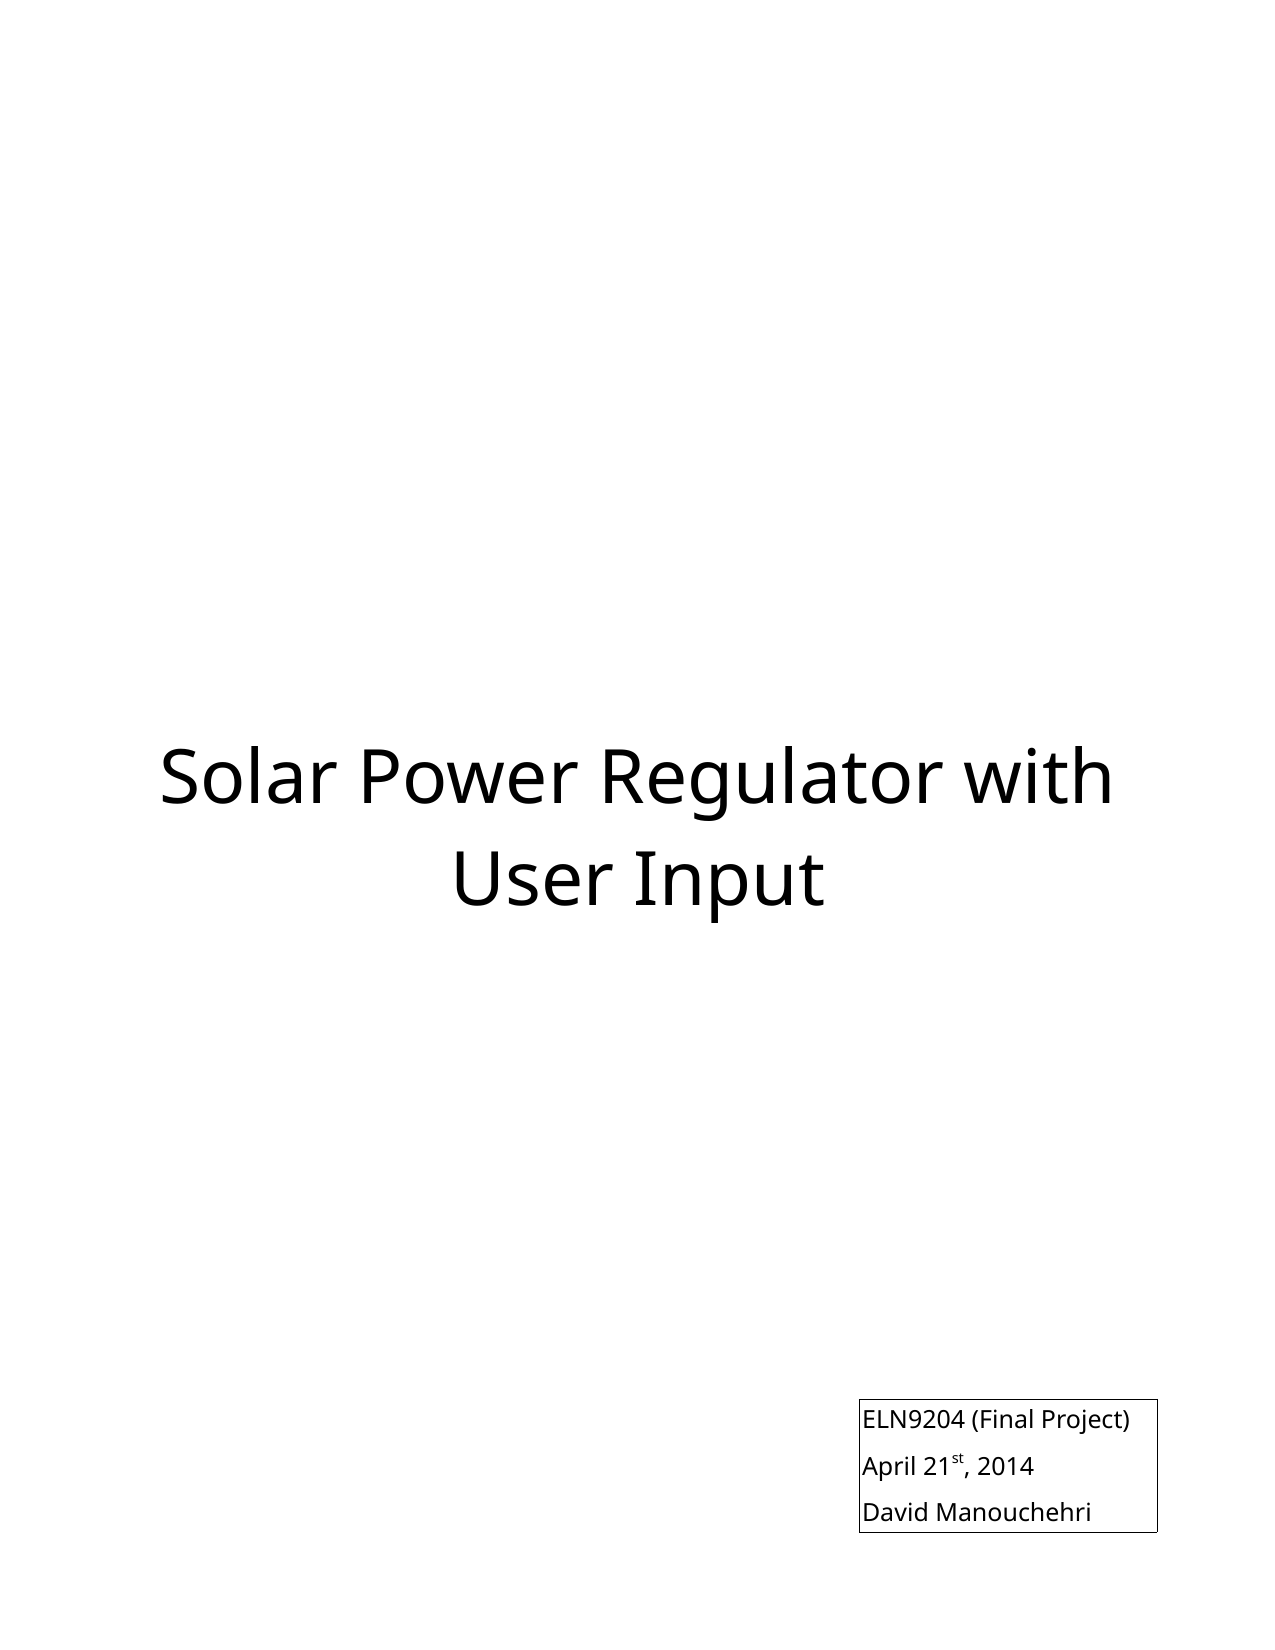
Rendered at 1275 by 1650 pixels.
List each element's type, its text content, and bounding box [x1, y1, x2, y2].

text David Manouchehri [862, 1495, 1154, 1529]
text ELN9204 (Final Project) [862, 1402, 1154, 1436]
text April 21st, 2014 [862, 1448, 1154, 1482]
text Solar Power Regulator with User Input [97, 723, 1178, 927]
